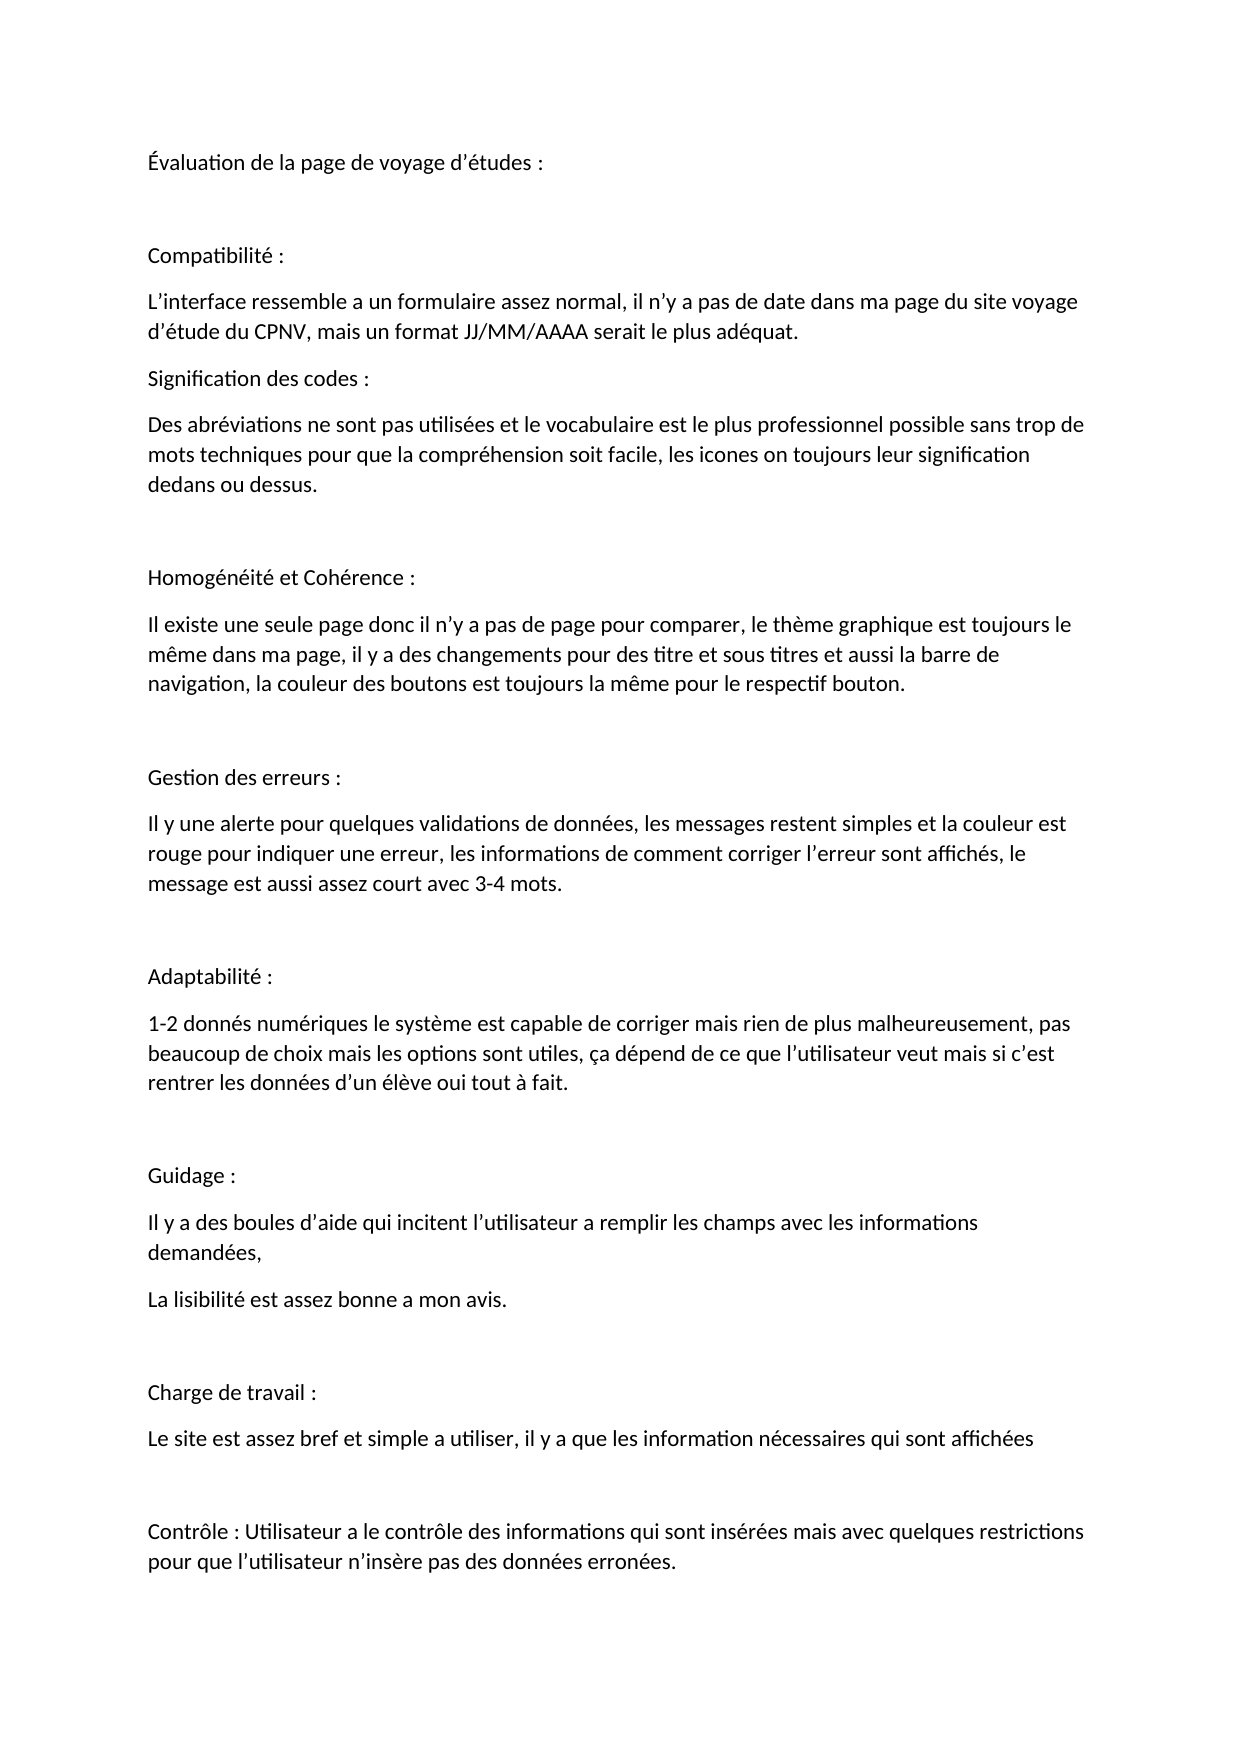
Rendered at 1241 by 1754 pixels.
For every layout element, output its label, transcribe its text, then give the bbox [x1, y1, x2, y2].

text L’interface ressemble a un formulaire assez normal, il n’y a pas de date dans ma page du site voyage d’étude du CPNV, mais un format JJ/MM/AAAA serait le plus adéquat. [148, 287, 1093, 345]
text Il y a des boules d’aide qui incitent l’utilisateur a remplir les champs avec les informations demandées, [148, 1208, 1093, 1266]
text Charge de travail : [148, 1378, 1093, 1406]
text Homogénéité et Cohérence : [148, 563, 1093, 591]
text Signification des codes : [148, 364, 1093, 392]
text La lisibilité est assez bonne a mon avis. [148, 1285, 1093, 1313]
text Il y une alerte pour quelques validations de données, les messages restent simples et la couleur est rouge pour indiquer une erreur, les informations de comment corriger l’erreur sont affichés, le message est aussi assez court avec 3-4 mots. [148, 809, 1093, 897]
text Il existe une seule page donc il n’y a pas de page pour comparer, le thème graphique est toujours le même dans ma page, il y a des changements pour des titre et sous titres et aussi la barre de navigation, la couleur des boutons est toujours la même pour le respectif bouton. [148, 610, 1093, 698]
text Des abréviations ne sont pas utilisées et le vocabulaire est le plus professionnel possible sans trop de mots techniques pour que la compréhension soit facile, les icones on toujours leur signification dedans ou dessus. [148, 410, 1093, 498]
text Contrôle : Utilisateur a le contrôle des informations qui sont insérées mais avec quelques restrictions pour que l’utilisateur n’insère pas des données erronées. [148, 1517, 1093, 1575]
text Évaluation de la page de voyage d’études : [148, 148, 1093, 176]
text Adaptabilité : [148, 962, 1093, 990]
text Gestion des erreurs : [148, 763, 1093, 791]
text Compatibilité : [148, 241, 1093, 269]
text Le site est assez bref et simple a utiliser, il y a que les information nécessaires qui sont affichées [148, 1424, 1093, 1452]
text Guidage : [148, 1162, 1093, 1190]
text 1-2 donnés numériques le système est capable de corriger mais rien de plus malheureusement, pas beaucoup de choix mais les options sont utiles, ça dépend de ce que l’utilisateur veut mais si c’est rentrer les données d’un élève oui tout à fait. [148, 1009, 1093, 1097]
